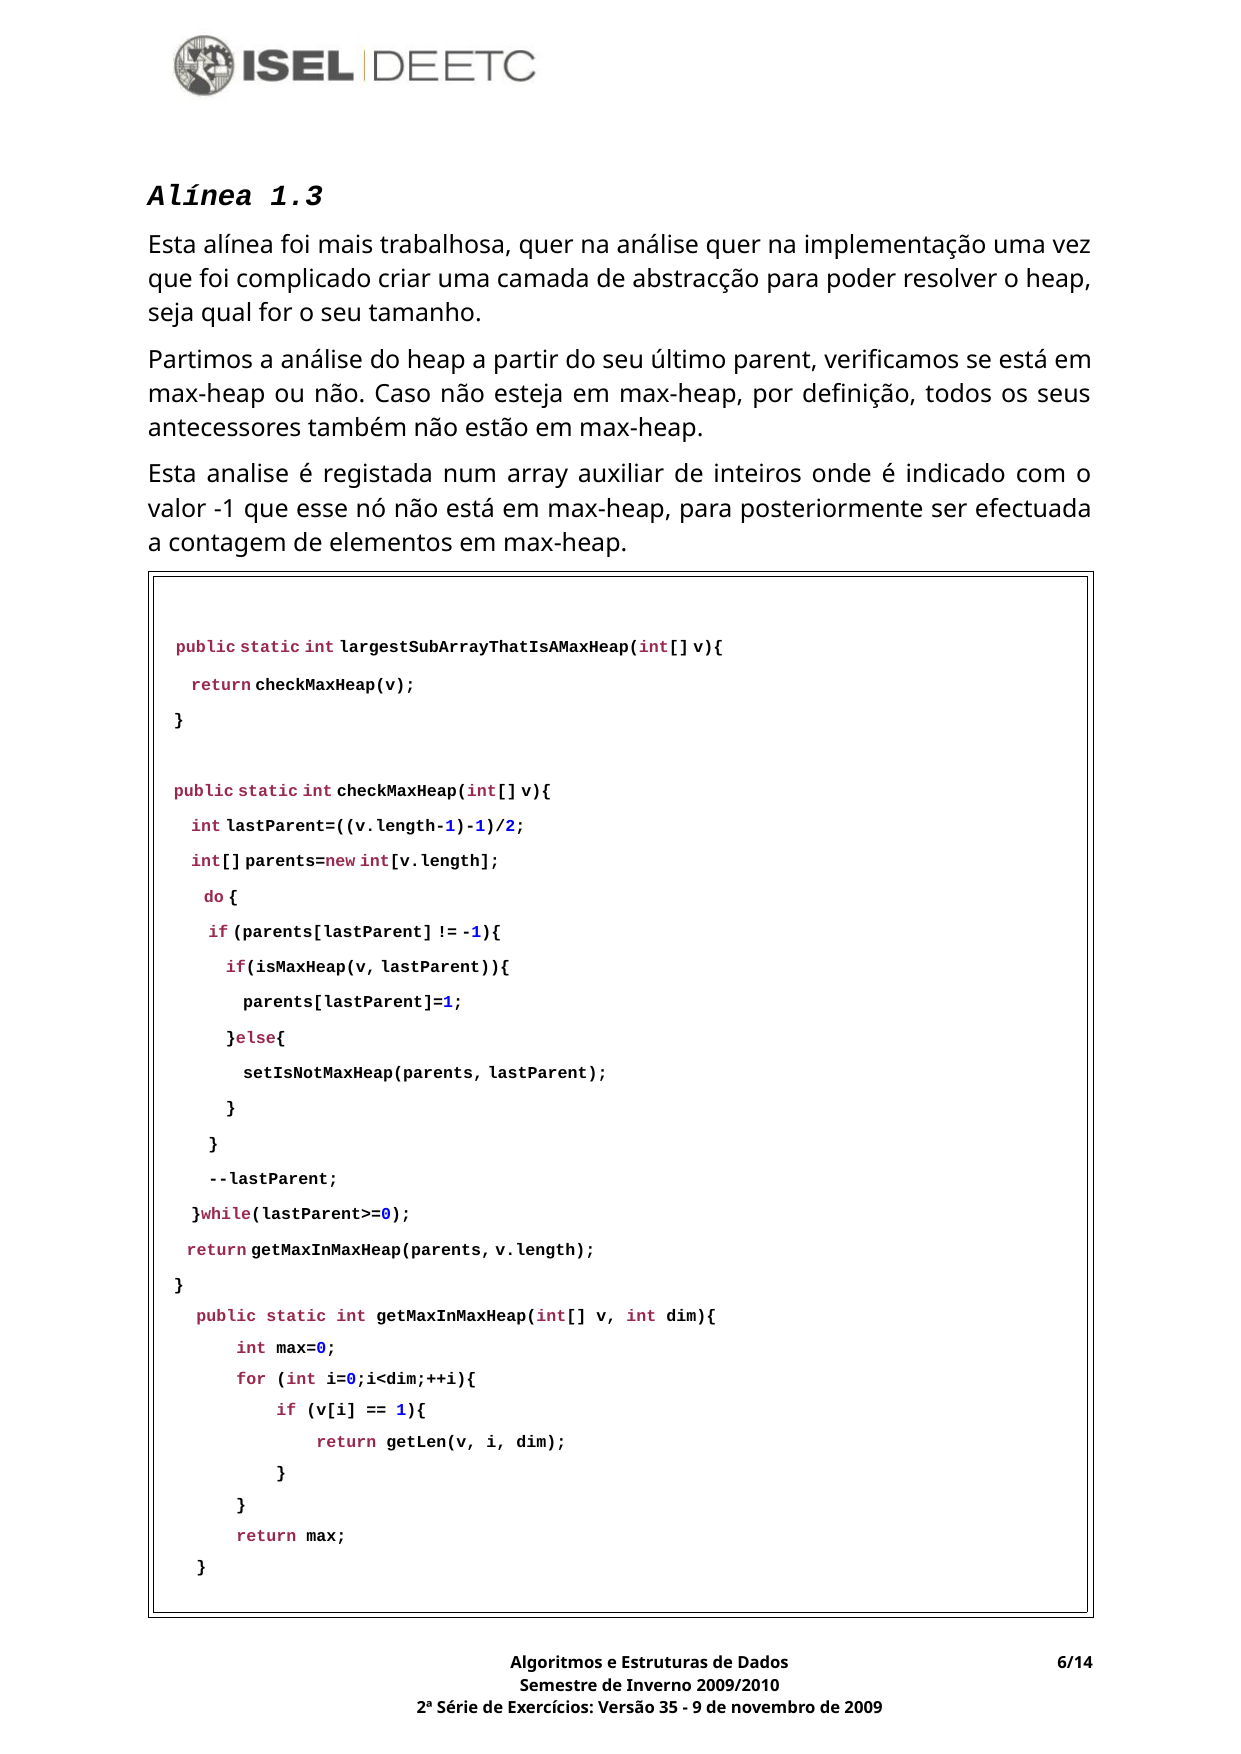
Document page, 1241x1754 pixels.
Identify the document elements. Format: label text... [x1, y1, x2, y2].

text if (parents[lastParent] != -1){ [154, 911, 1087, 942]
text public static int checkMaxHeap(int[] v){ [154, 770, 1087, 801]
text if(isMaxHeap(v, lastParent)){ [154, 946, 1087, 978]
text public static int getMaxInMaxHeap(int[] v, int dim){ [154, 1299, 1087, 1327]
text [1088, 1088, 1093, 1119]
text } [154, 1088, 1087, 1119]
picture [164, 20, 566, 121]
text return getMaxInMaxHeap(parents, v.length); [154, 1229, 1087, 1260]
text [149, 1088, 153, 1119]
text } [154, 1123, 1087, 1154]
text [1088, 699, 1093, 731]
text [149, 1550, 153, 1578]
text return max; [154, 1519, 1087, 1546]
text [1088, 1456, 1093, 1483]
text for (int i=0;i<dim;++i){ [154, 1362, 1087, 1389]
text } [154, 1550, 1087, 1578]
text setIsNotMaxHeap(parents, lastParent); [154, 1052, 1087, 1083]
text }while(lastParent>=0); [154, 1193, 1087, 1225]
text Esta analise é registada num array auxiliar de inteiros onde é indicado com o valor -1 que esse nó não está em max-heap, para posteriormente ser efectuada a contagem de elementos em max-heap. [148, 456, 1093, 558]
text do { [154, 876, 1087, 907]
text int[] parents=new int[v.length]; [154, 840, 1087, 872]
text public static int largestSubArrayThatIsAMaxHeap(int[] v){ [154, 617, 1087, 660]
subtitle Alínea 1.3 [148, 181, 1093, 214]
text } [154, 1488, 1087, 1515]
text return checkMaxHeap(v); [154, 664, 1087, 695]
text return getLen(v, i, dim); [154, 1425, 1087, 1452]
text }else{ [154, 1017, 1087, 1048]
text } [154, 1456, 1087, 1483]
text } [154, 699, 1087, 731]
text [149, 1017, 153, 1048]
text [1088, 1123, 1093, 1154]
text } [154, 1264, 1087, 1295]
text int lastParent=((v.length-1)-1)/2; [154, 805, 1087, 836]
text if (v[i] == 1){ [154, 1393, 1087, 1421]
text [1088, 1488, 1093, 1515]
text [149, 876, 153, 907]
text parents[lastParent]=1; [154, 982, 1087, 1013]
text [1088, 1264, 1093, 1295]
text [1088, 1550, 1093, 1578]
text [149, 1456, 153, 1483]
text --lastParent; [154, 1158, 1087, 1189]
text [149, 1264, 153, 1295]
text [149, 1488, 153, 1515]
text [149, 1123, 153, 1154]
text Esta alínea foi mais trabalhosa, quer na análise quer na implementação uma vez que foi complicado criar uma camada de abstracção para poder resolver o heap, seja qual for o seu tamanho. [148, 227, 1093, 329]
text [149, 699, 153, 731]
text [1088, 876, 1093, 907]
text [1088, 1017, 1093, 1048]
text int max=0; [154, 1331, 1087, 1358]
text Partimos a análise do heap a partir do seu último parent, verificamos se está em max-heap ou não. Caso não esteja em max-heap, por definição, todos os seus antecessores também não estão em max-heap. [148, 341, 1093, 444]
